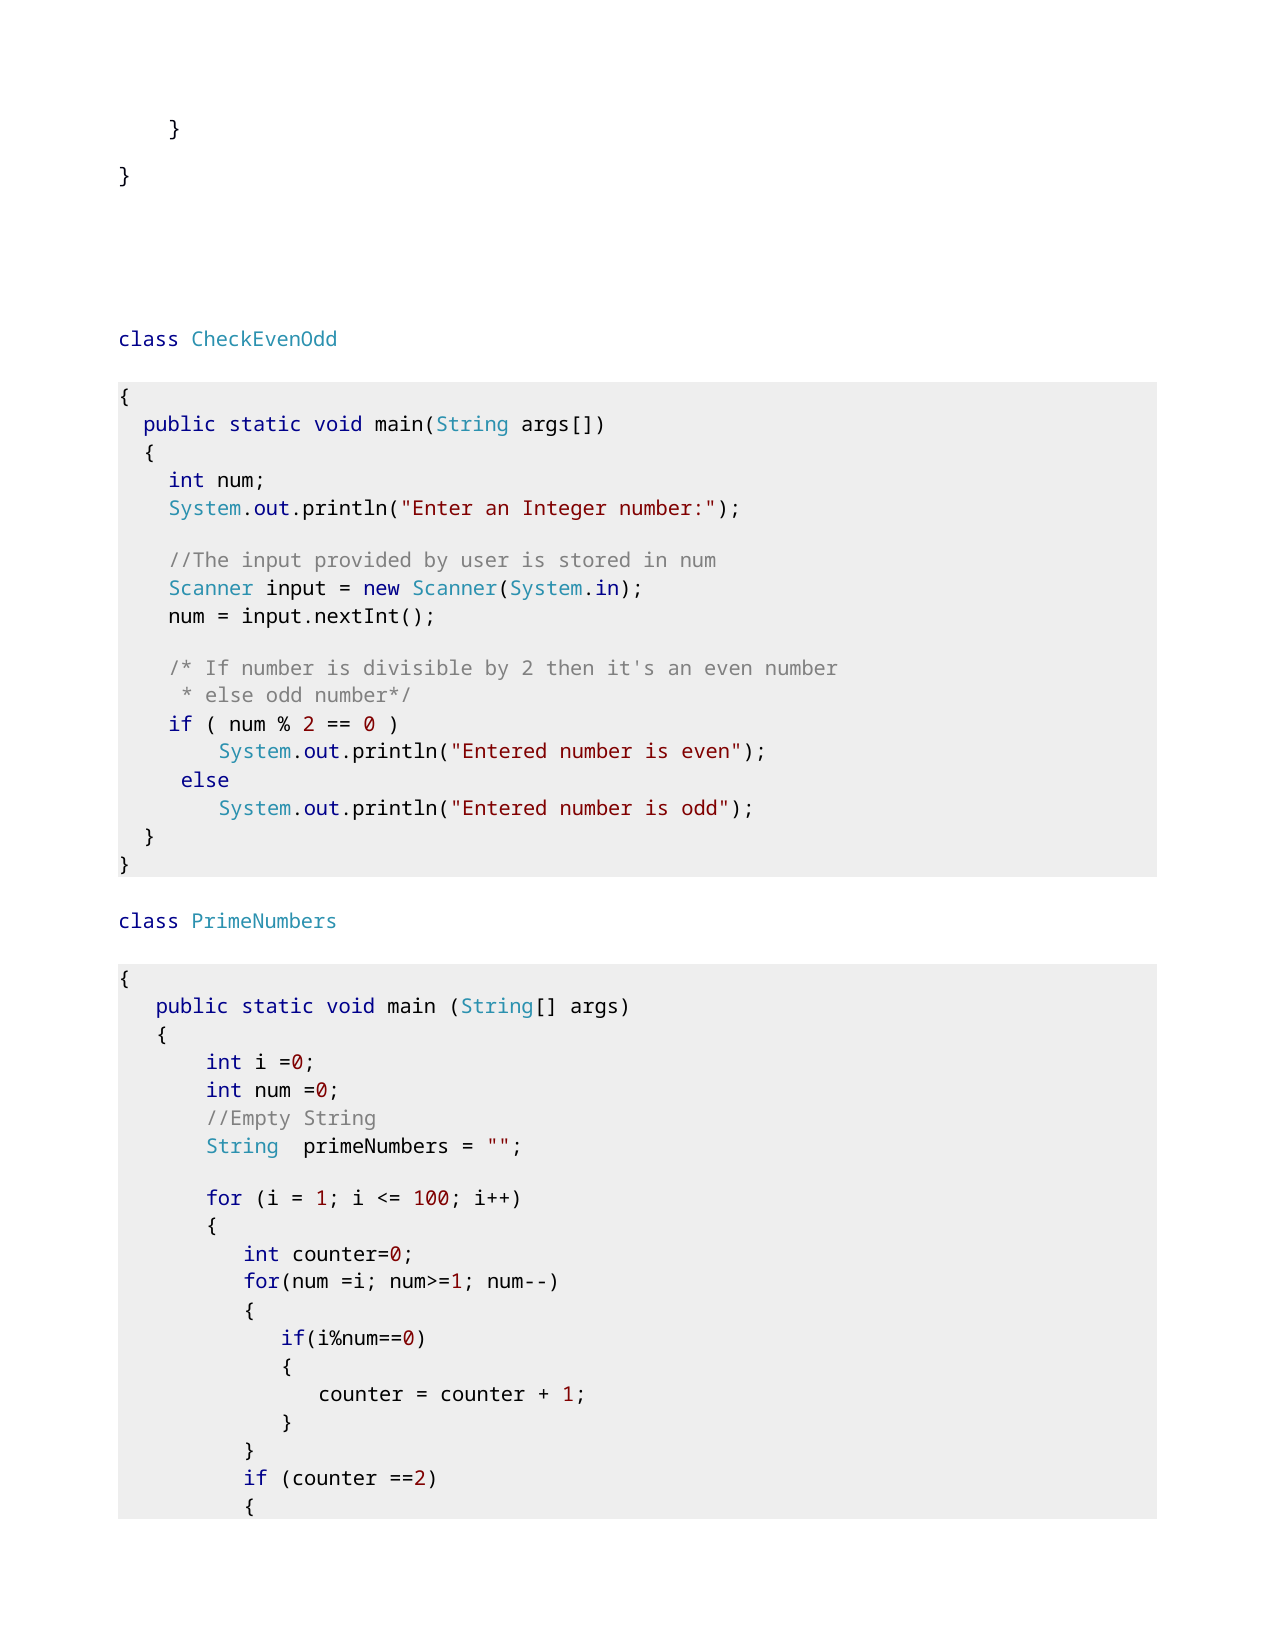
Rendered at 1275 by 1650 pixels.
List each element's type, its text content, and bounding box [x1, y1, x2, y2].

text { [118, 438, 1157, 466]
text System.out.println("Entered number is even"); [118, 737, 1157, 765]
text { [118, 1295, 1157, 1323]
text { [118, 1019, 1157, 1047]
text for (i = 1; i <= 100; i++) [118, 1183, 1157, 1211]
text /* If number is divisible by 2 then it's an even number [118, 653, 1157, 681]
text num = input.nextInt(); [118, 601, 1157, 629]
text int num; [118, 466, 1157, 494]
text int i =0; [118, 1047, 1157, 1075]
text } [118, 849, 1157, 877]
text public static void main (String[] args) [118, 991, 1157, 1019]
text * else odd number*/ [118, 681, 1157, 709]
text } [118, 165, 1157, 189]
text if(i%num==0) [118, 1323, 1157, 1351]
text { [118, 1211, 1157, 1239]
text //The input provided by user is stored in num [118, 545, 1157, 573]
text Scanner input = new Scanner(System.in); [118, 573, 1157, 601]
text //Empty String [118, 1103, 1157, 1131]
text class CheckEvenOdd [118, 325, 1157, 352]
text { [118, 964, 1157, 991]
text if ( num % 2 == 0 ) [118, 709, 1157, 737]
text { [118, 382, 1157, 410]
text else [118, 765, 1157, 793]
text } [118, 821, 1157, 849]
text { [118, 1491, 1157, 1519]
text counter = counter + 1; [118, 1379, 1157, 1407]
text } [118, 1407, 1157, 1435]
text class PrimeNumbers [118, 906, 1157, 934]
text System.out.println("Enter an Integer number:"); [118, 494, 1157, 522]
text int num =0; [118, 1075, 1157, 1103]
text public static void main(String args[]) [118, 410, 1157, 438]
text for(num =i; num>=1; num--) [118, 1267, 1157, 1295]
text } [118, 1435, 1157, 1463]
text { [118, 1351, 1157, 1379]
text String primeNumbers = ""; [118, 1131, 1157, 1159]
text System.out.println("Entered number is odd"); [118, 793, 1157, 821]
text if (counter ==2) [118, 1463, 1157, 1491]
text } [118, 118, 1157, 142]
text int counter=0; [118, 1239, 1157, 1267]
